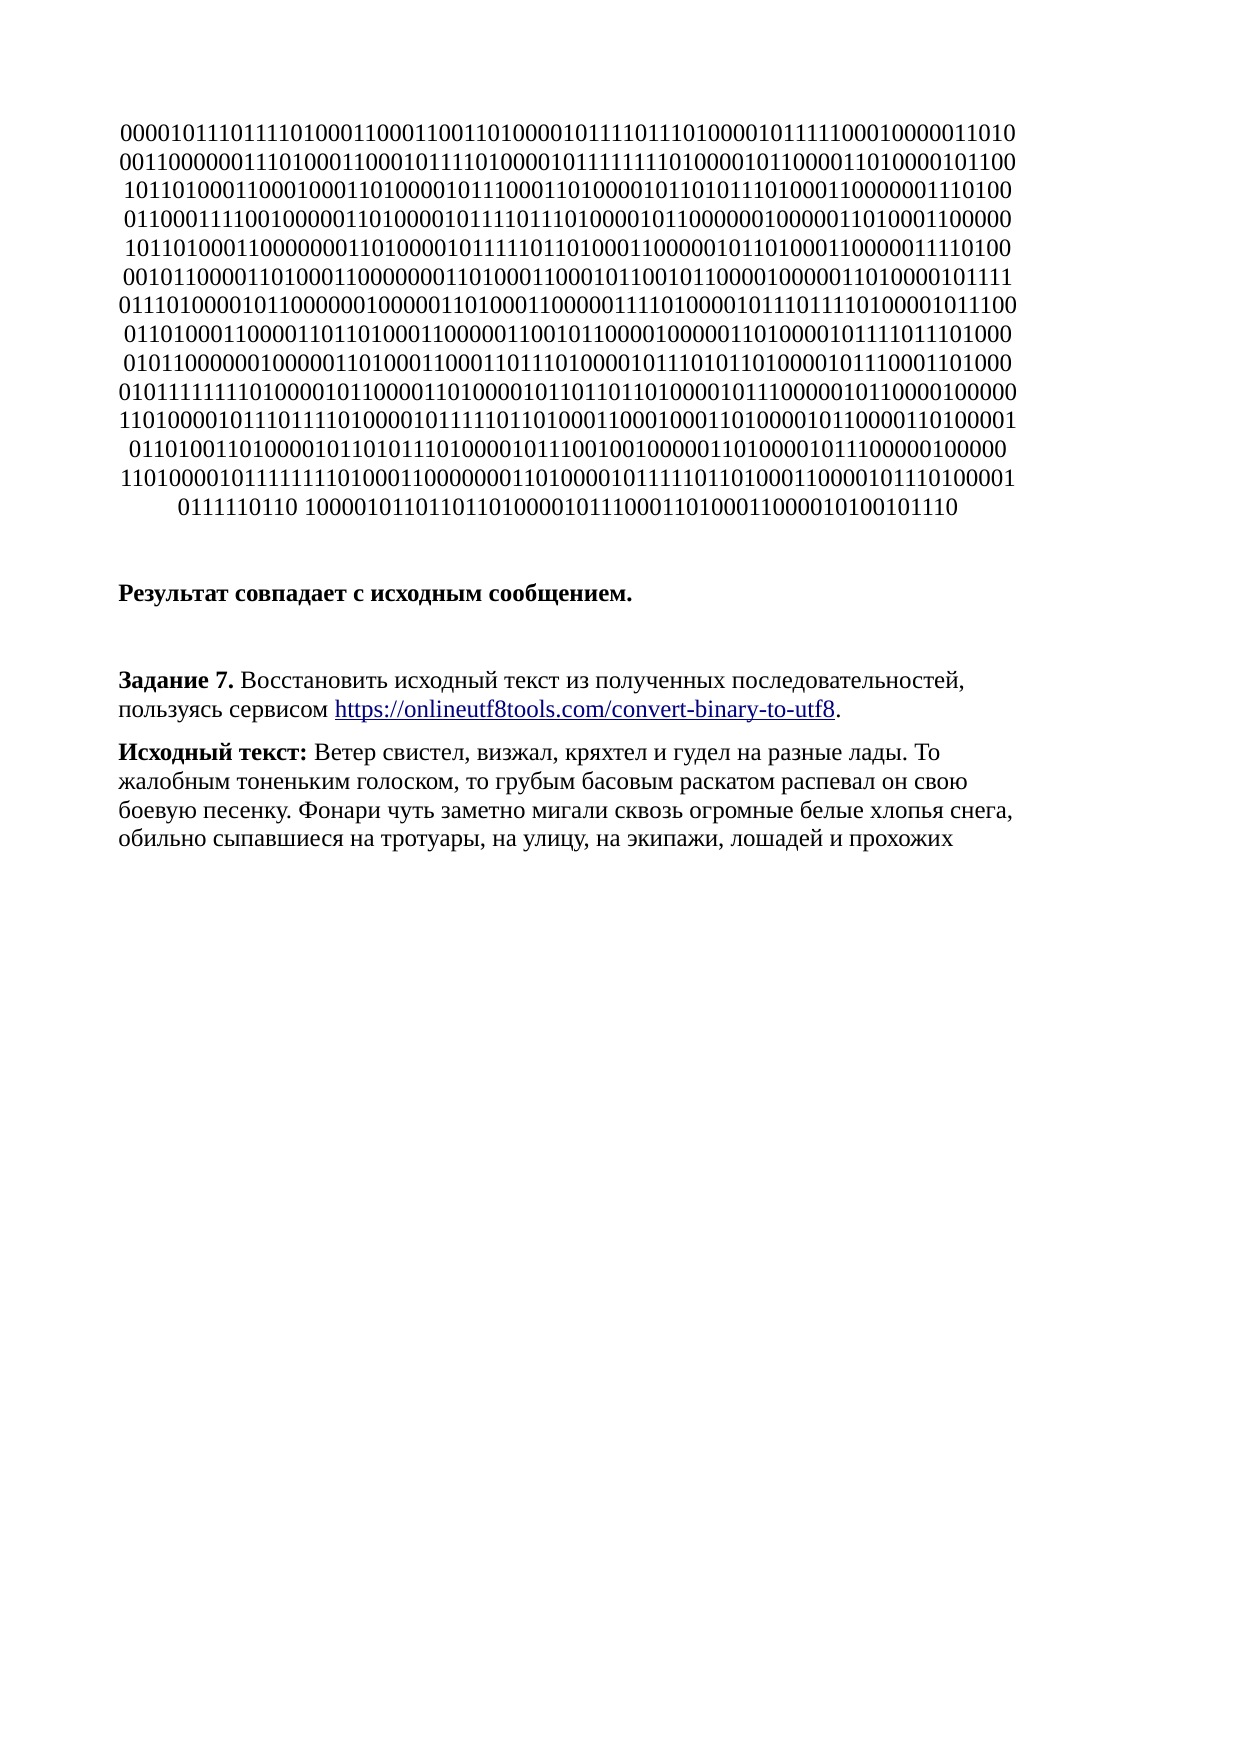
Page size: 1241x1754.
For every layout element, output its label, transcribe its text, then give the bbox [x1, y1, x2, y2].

text 0000101110111101000110001100110100001011110111010000101111100010000011010001100000011101000110001011110100001011111111010000101100001101000010110010110100011000100011010000101110001101000010110101110100011000000111010001100011110010000011010000101111011101000010110000001000001101000110000010110100011000000011010000101111101101000110000010110100011000001111010000101100001101000110000000110100011000101100101100001000001101000010111101110100001011000000100000110100011000001111010000101110111101000010111000110100011000011011010001100000110010110000100000110100001011110111010000101100000010000011010001100011011101000010111010110100001011100011010000101111111101000010110000110100001011011011010000101110000010110000100000110100001011101111010000101111101101000110001000110100001011000011010000101101001101000010110101110100001011100100100000110100001011100000100000 11010000101111111101000110000000110100001011111011010001100001011101000010111110110 10000101101101101000010111000110100011000010100101110 [118, 118, 1017, 521]
text Результат совпадает с исходным сообщением. [118, 578, 1017, 607]
text Исходный текст: Ветер свистел, визжал, кряхтел и гудел на разные лады. То жалобным тоненьким голоском, то грубым басовым раскатом распевал он свою боевую песенку. Фонари чуть заметно мигали сквозь огромные белые хлопья снега, обильно сыпавшиеся на тротуары, на улицу, на экипажи, лошадей и прохожих [118, 737, 1017, 852]
text Задание 7. Восстановить исходный текст из полученных последовательностей, пользуясь сервисом https://onlineutf8tools.com/convert-binary-to-utf8. [118, 665, 1017, 723]
